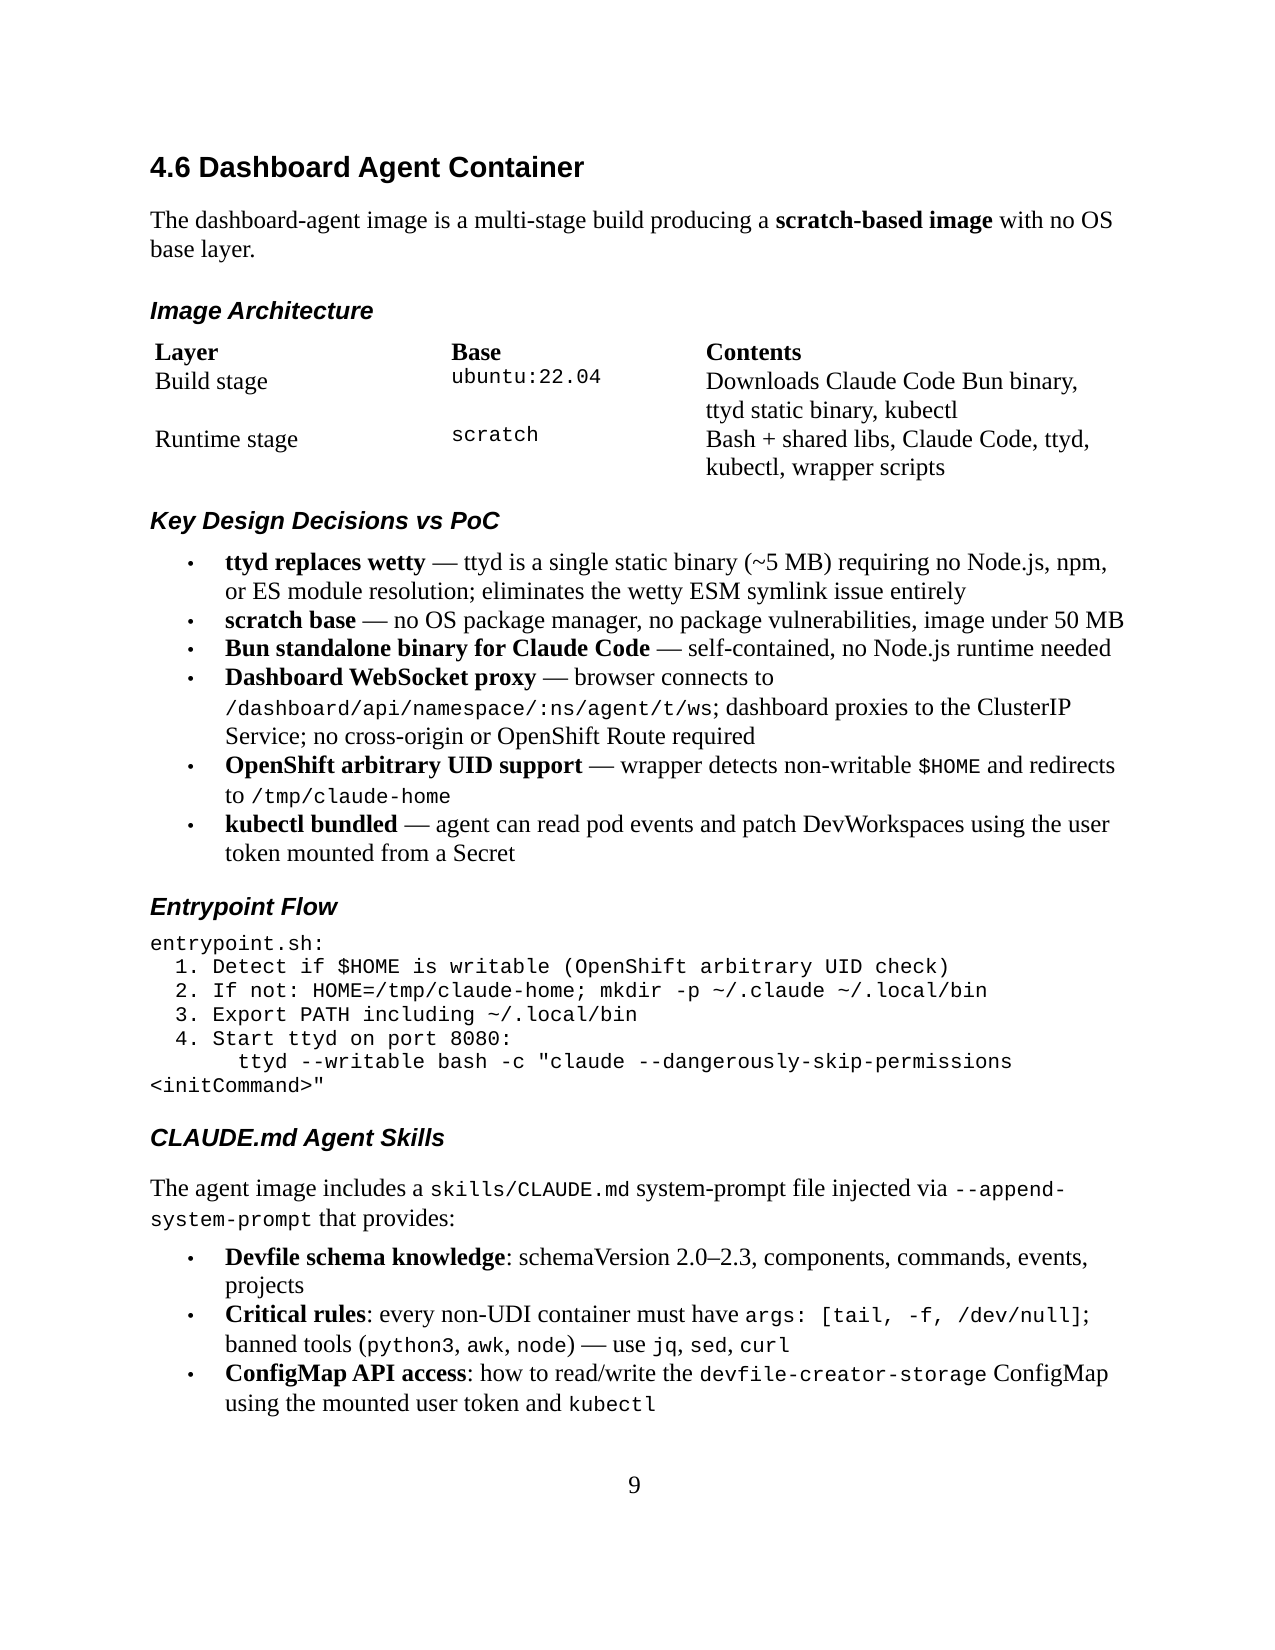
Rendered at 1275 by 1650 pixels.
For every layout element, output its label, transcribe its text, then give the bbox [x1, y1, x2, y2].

subtitle Entrypoint Flow [150, 892, 1125, 920]
list scratch base — no OS package manager, no package vulnerabilities, image under 50 MB [187, 605, 1125, 633]
text 1. Detect if $HOME is writable (OpenShift arbitrary UID check) [150, 957, 1125, 980]
table_cell scratch [447, 424, 701, 481]
table_cell Runtime stage [150, 424, 447, 481]
list ConfigMap API access: how to read/write the devfile-creator-storage ConfigMap using the mounted user token and kubectl [187, 1358, 1125, 1417]
table_header Layer [150, 338, 447, 366]
table_cell Downloads Claude Code Bun binary, ttyd static binary, kubectl [701, 366, 1125, 424]
list Devfile schema knowledge: schemaVersion 2.0–2.3, components, commands, events, projects [187, 1242, 1125, 1299]
table_header Base [447, 338, 701, 366]
text ttyd --writable bash -c "claude --dangerously-skip-permissions <initCommand>" [150, 1051, 1125, 1098]
table_cell Bash + shared libs, Claude Code, ttyd, kubectl, wrapper scripts [701, 424, 1125, 481]
subtitle Image Architecture [150, 296, 1125, 325]
table_header Contents [701, 338, 1125, 366]
list OpenShift arbitrary UID support — wrapper detects non-writable $HOME and redirects to /tmp/claude-home [187, 750, 1125, 809]
subtitle CLAUDE.md Agent Skills [150, 1123, 1125, 1152]
text 4. Start ttyd on port 8080: [150, 1027, 1125, 1051]
table_cell Build stage [150, 366, 447, 424]
subtitle 4.6 Dashboard Agent Container [150, 150, 1125, 183]
text entrypoint.sh: [150, 933, 1125, 957]
text 2. If not: HOME=/tmp/claude-home; mkdir -p ~/.claude ~/.local/bin [150, 980, 1125, 1004]
list ttyd replaces wetty — ttyd is a single static binary (~5 MB) requiring no Node.js, npm, or ES module resolution; eliminates the wetty ESM symlink issue entirely [187, 547, 1125, 605]
subtitle Key Design Decisions vs PoC [150, 506, 1125, 535]
list Critical rules: every non-UDI container must have args: [tail, -f, /dev/null]; banned tools (python3, awk, node) — use jq, sed, curl [187, 1299, 1125, 1358]
text The dashboard-agent image is a multi-stage build producing a scratch-based image with no OS base layer. [150, 205, 1125, 262]
list Bun standalone binary for Claude Code — self-contained, no Node.js runtime needed [187, 633, 1125, 662]
table_cell ubuntu:22.04 [447, 366, 701, 424]
list Dashboard WebSocket proxy — browser connects to /dashboard/api/namespace/:ns/agent/t/ws; dashboard proxies to the ClusterIP Service; no cross-origin or OpenShift Route required [187, 662, 1125, 750]
text 3. Export PATH including ~/.local/bin [150, 1004, 1125, 1027]
list kubectl bundled — agent can read pod events and patch DevWorkspaces using the user token mounted from a Secret [187, 809, 1125, 867]
text The agent image includes a skills/CLAUDE.md system-prompt file injected via --append-system-prompt that provides: [150, 1173, 1125, 1233]
